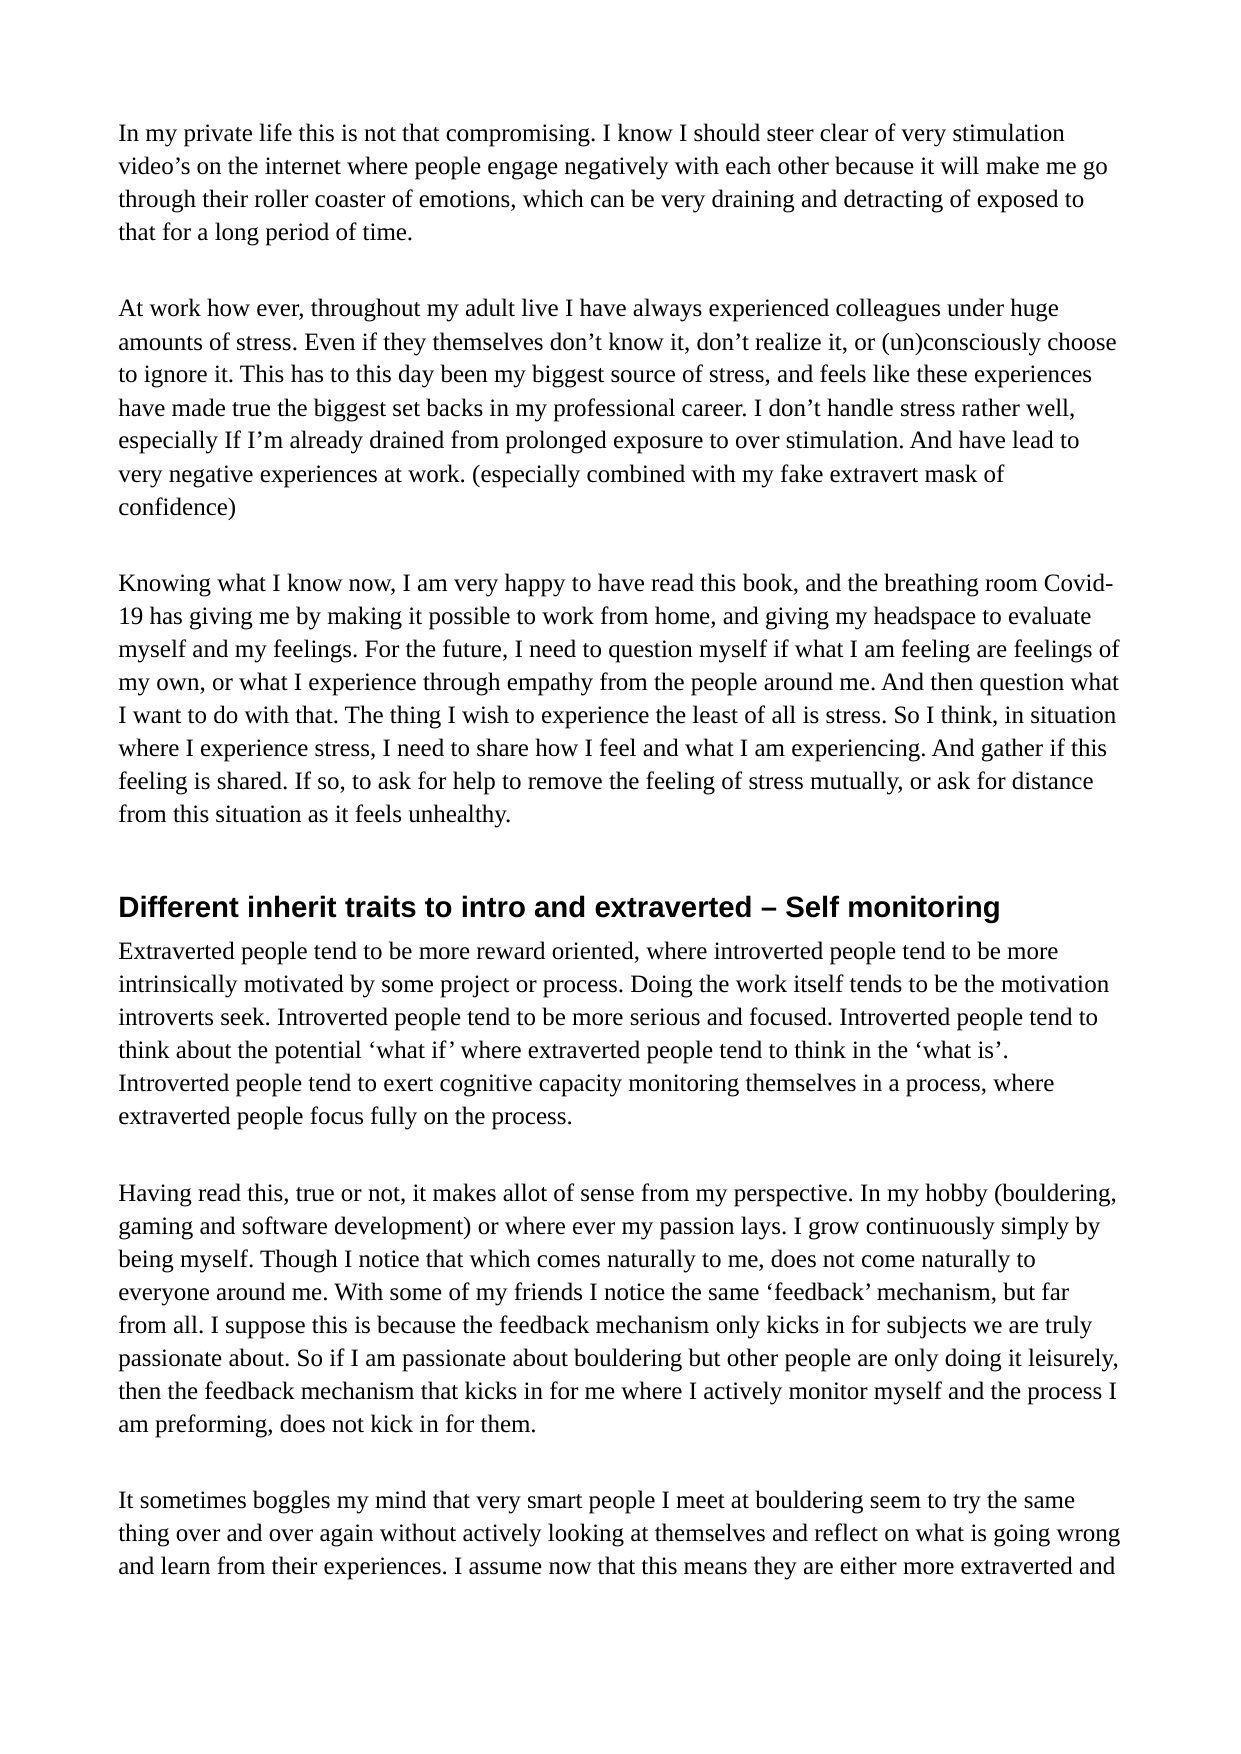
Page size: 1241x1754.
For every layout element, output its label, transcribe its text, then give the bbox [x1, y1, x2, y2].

text Extraverted people tend to be more reward oriented, where introverted people tend to be more intrinsically motivated by some project or process. Doing the work itself tends to be the motivation introverts seek. Introverted people tend to be more serious and focused. Introverted people tend to think about the potential ‘what if’ where extraverted people tend to think in the ‘what is’. Introverted people tend to exert cognitive capacity monitoring themselves in a process, where extraverted people focus fully on the process. [118, 936, 1122, 1130]
text It sometimes boggles my mind that very smart people I meet at bouldering seem to try the same thing over and over again without actively looking at themselves and reflect on what is going wrong and learn from their experiences. I assume now that this means they are either more extraverted and [118, 1485, 1122, 1580]
text Knowing what I know now, I am very happy to have read this book, and the breathing room Covid-19 has giving me by making it possible to work from home, and giving my headspace to evaluate myself and my feelings. For the future, I need to question myself if what I am feeling are feelings of my own, or what I experience through empathy from the people around me. And then question what I want to do with that. The thing I wish to experience the least of all is stress. So I think, in situation where I experience stress, I need to share how I feel and what I am experiencing. And gather if this feeling is shared. If so, to ask for help to remove the feeling of stress mutually, or ask for distance from this situation as it feels unhealthy. [118, 568, 1122, 828]
text In my private life this is not that compromising. I know I should steer clear of very stimulation video’s on the internet where people engage negatively with each other because it will make me go through their roller coaster of emotions, which can be very draining and detracting of exposed to that for a long period of time. [118, 118, 1122, 246]
text At work how ever, throughout my adult live I have always experienced colleagues under huge amounts of stress. Even if they themselves don’t know it, don’t realize it, or (un)consciously choose to ignore it. This has to this day been my biggest source of stress, and feels like these experiences have made true the biggest set backs in my professional career. I don’t handle stress rather well, especially If I’m already drained from prolonged exposure to over stimulation. And have lead to very negative experiences at work. (especially combined with my fake extravert mask of confidence) [118, 293, 1122, 520]
subtitle Different inherit traits to intro and extraverted – Self monitoring [118, 890, 1122, 924]
text Having read this, true or not, it makes allot of sense from my perspective. In my hobby (bouldering, gaming and software development) or where ever my passion lays. I grow continuously simply by being myself. Though I notice that which comes naturally to me, does not come naturally to everyone around me. With some of my friends I notice the same ‘feedback’ mechanism, but far from all. I suppose this is because the feedback mechanism only kicks in for subjects we are truly passionate about. So if I am passionate about bouldering but other people are only doing it leisurely, then the feedback mechanism that kicks in for me where I actively monitor myself and the process I am preforming, does not kick in for them. [118, 1178, 1122, 1438]
